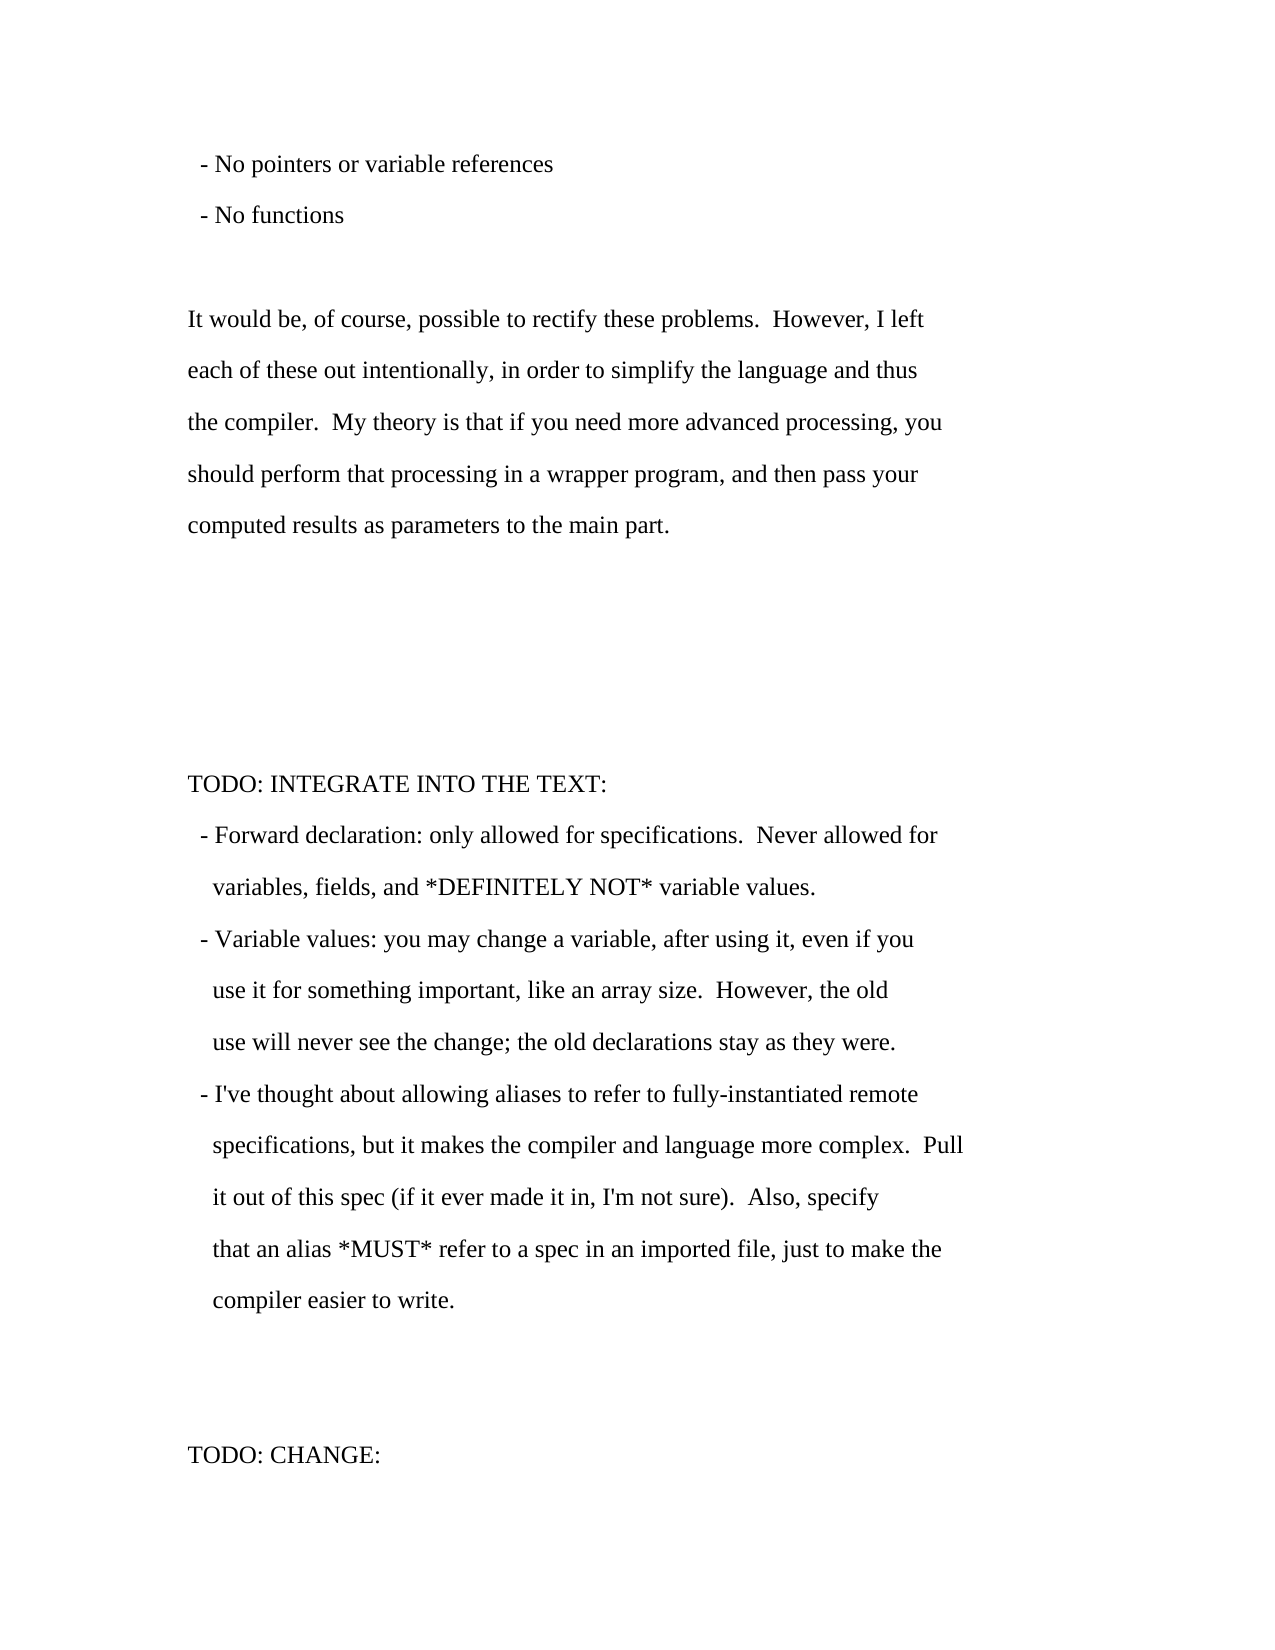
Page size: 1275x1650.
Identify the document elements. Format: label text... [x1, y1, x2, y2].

text - Forward declaration: only allowed for specifications. Never allowed for [187, 822, 1087, 849]
text use will never see the change; the old declarations stay as they were. [187, 1028, 1087, 1056]
text use it for something important, like an array size. However, the old [187, 977, 1087, 1004]
text It would be, of course, possible to rectify these problems. However, I left [187, 305, 1087, 333]
text the compiler. My theory is that if you need more advanced processing, you [187, 408, 1087, 436]
text - No pointers or variable references [187, 150, 1087, 178]
text it out of this spec (if it ever made it in, I'm not sure). Also, specify [187, 1183, 1087, 1211]
text that an alias *MUST* refer to a spec in an imported file, just to make the [187, 1235, 1087, 1263]
text computed results as parameters to the main part. [187, 512, 1087, 539]
text compiler easier to write. [187, 1287, 1087, 1314]
text - No functions [187, 202, 1087, 229]
text TODO: CHANGE: [187, 1442, 1087, 1469]
text specifications, but it makes the compiler and language more complex. Pull [187, 1132, 1087, 1159]
text - I've thought about allowing aliases to refer to fully-instantiated remote [187, 1080, 1087, 1108]
text - Variable values: you may change a variable, after using it, even if you [187, 925, 1087, 953]
text variables, fields, and *DEFINITELY NOT* variable values. [187, 873, 1087, 901]
text TODO: INTEGRATE INTO THE TEXT: [187, 770, 1087, 798]
text each of these out intentionally, in order to simplify the language and thus [187, 357, 1087, 384]
text should perform that processing in a wrapper program, and then pass your [187, 460, 1087, 488]
